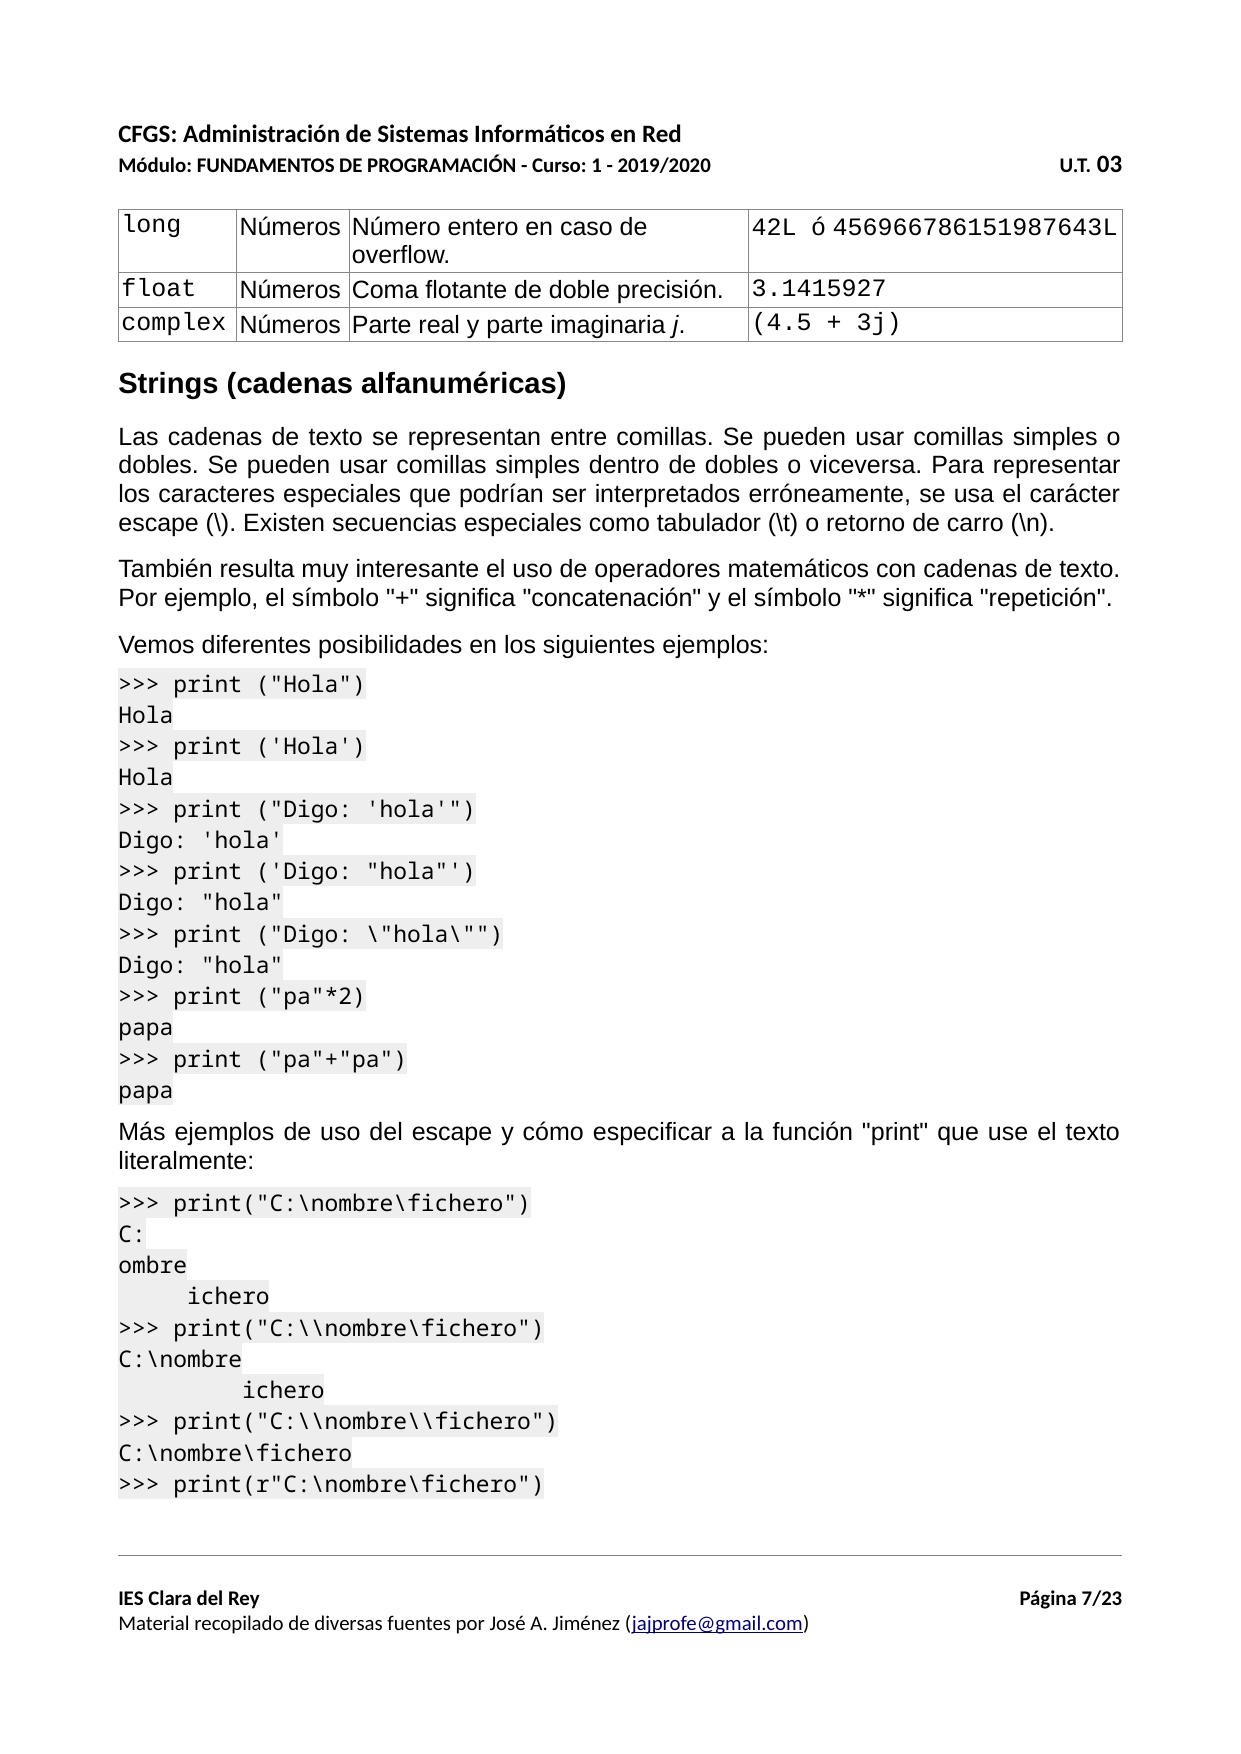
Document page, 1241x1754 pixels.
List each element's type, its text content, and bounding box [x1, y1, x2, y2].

text ichero [269, 1280, 1122, 1312]
text ombre [187, 1249, 1122, 1280]
text >>> print(r"C:\nombre\fichero") [544, 1468, 1122, 1499]
table_cell complex [119, 308, 236, 341]
text C: [146, 1218, 1122, 1249]
text >>> print ("Digo: 'hola'") [476, 793, 1122, 824]
text Más ejemplos de uso del escape y cómo especificar a la función "print" que use el texto literalmente: [118, 1117, 1122, 1174]
text C:\nombre [242, 1343, 1122, 1374]
table_cell float [119, 273, 236, 307]
text Vemos diferentes posibilidades en los siguientes ejemplos: [118, 630, 1122, 659]
text ichero [324, 1374, 1122, 1405]
text >>> print("C:\\nombre\fichero") [544, 1312, 1122, 1343]
subtitle Strings (cadenas alfanuméricas) [118, 367, 1122, 400]
text Hola [173, 761, 1122, 793]
table_cell 3.1415927 [749, 273, 1122, 307]
text Digo: 'hola' [283, 824, 1122, 855]
table_cell 42L ó 456966786151987643L [749, 210, 1122, 272]
text >>> print ('Hola') [366, 730, 1122, 761]
text Hola [173, 699, 1122, 730]
text papa [173, 1011, 1122, 1043]
table_cell Números [237, 308, 349, 341]
text >>> print("C:\\nombre\\fichero") [558, 1405, 1122, 1437]
text >>> print ("Digo: \"hola\"") [503, 918, 1122, 949]
text papa [173, 1074, 1122, 1105]
table_cell (4.5 + 3j) [749, 308, 1122, 341]
text >>> print("C:\nombre\fichero") [531, 1187, 1122, 1218]
table_cell Coma flotante de doble precisión. [350, 273, 748, 307]
text C:\nombre\fichero [352, 1437, 1122, 1468]
table_cell Números [237, 210, 349, 272]
text >>> print ("pa"*2) [366, 980, 1122, 1011]
table_cell Número entero en caso de overflow. [350, 210, 748, 272]
table_cell Números [237, 273, 349, 307]
table_cell long [119, 210, 236, 272]
text Digo: "hola" [283, 886, 1122, 918]
text Digo: "hola" [283, 949, 1122, 980]
text >>> print ('Digo: "hola"') [476, 855, 1122, 886]
table_cell Parte real y parte imaginaria j. [350, 308, 748, 341]
text Las cadenas de texto se representan entre comillas. Se pueden usar comillas simples o dobles. Se pueden usar comillas simples dentro de dobles o viceversa. Para representar los caracteres especiales que podrían ser interpretados erróneamente, se usa el carácter escape (\). Existen secuencias especiales como tabulador (\t) o retorno de carro (\n). [118, 422, 1122, 537]
text También resulta muy interesante el uso de operadores matemáticos con cadenas de texto. Por ejemplo, el símbolo "+" significa "concatenación" y el símbolo "*" significa "repetición". [118, 554, 1122, 612]
text >>> print ("Hola") [366, 668, 1122, 699]
text >>> print ("pa"+"pa") [407, 1043, 1122, 1074]
